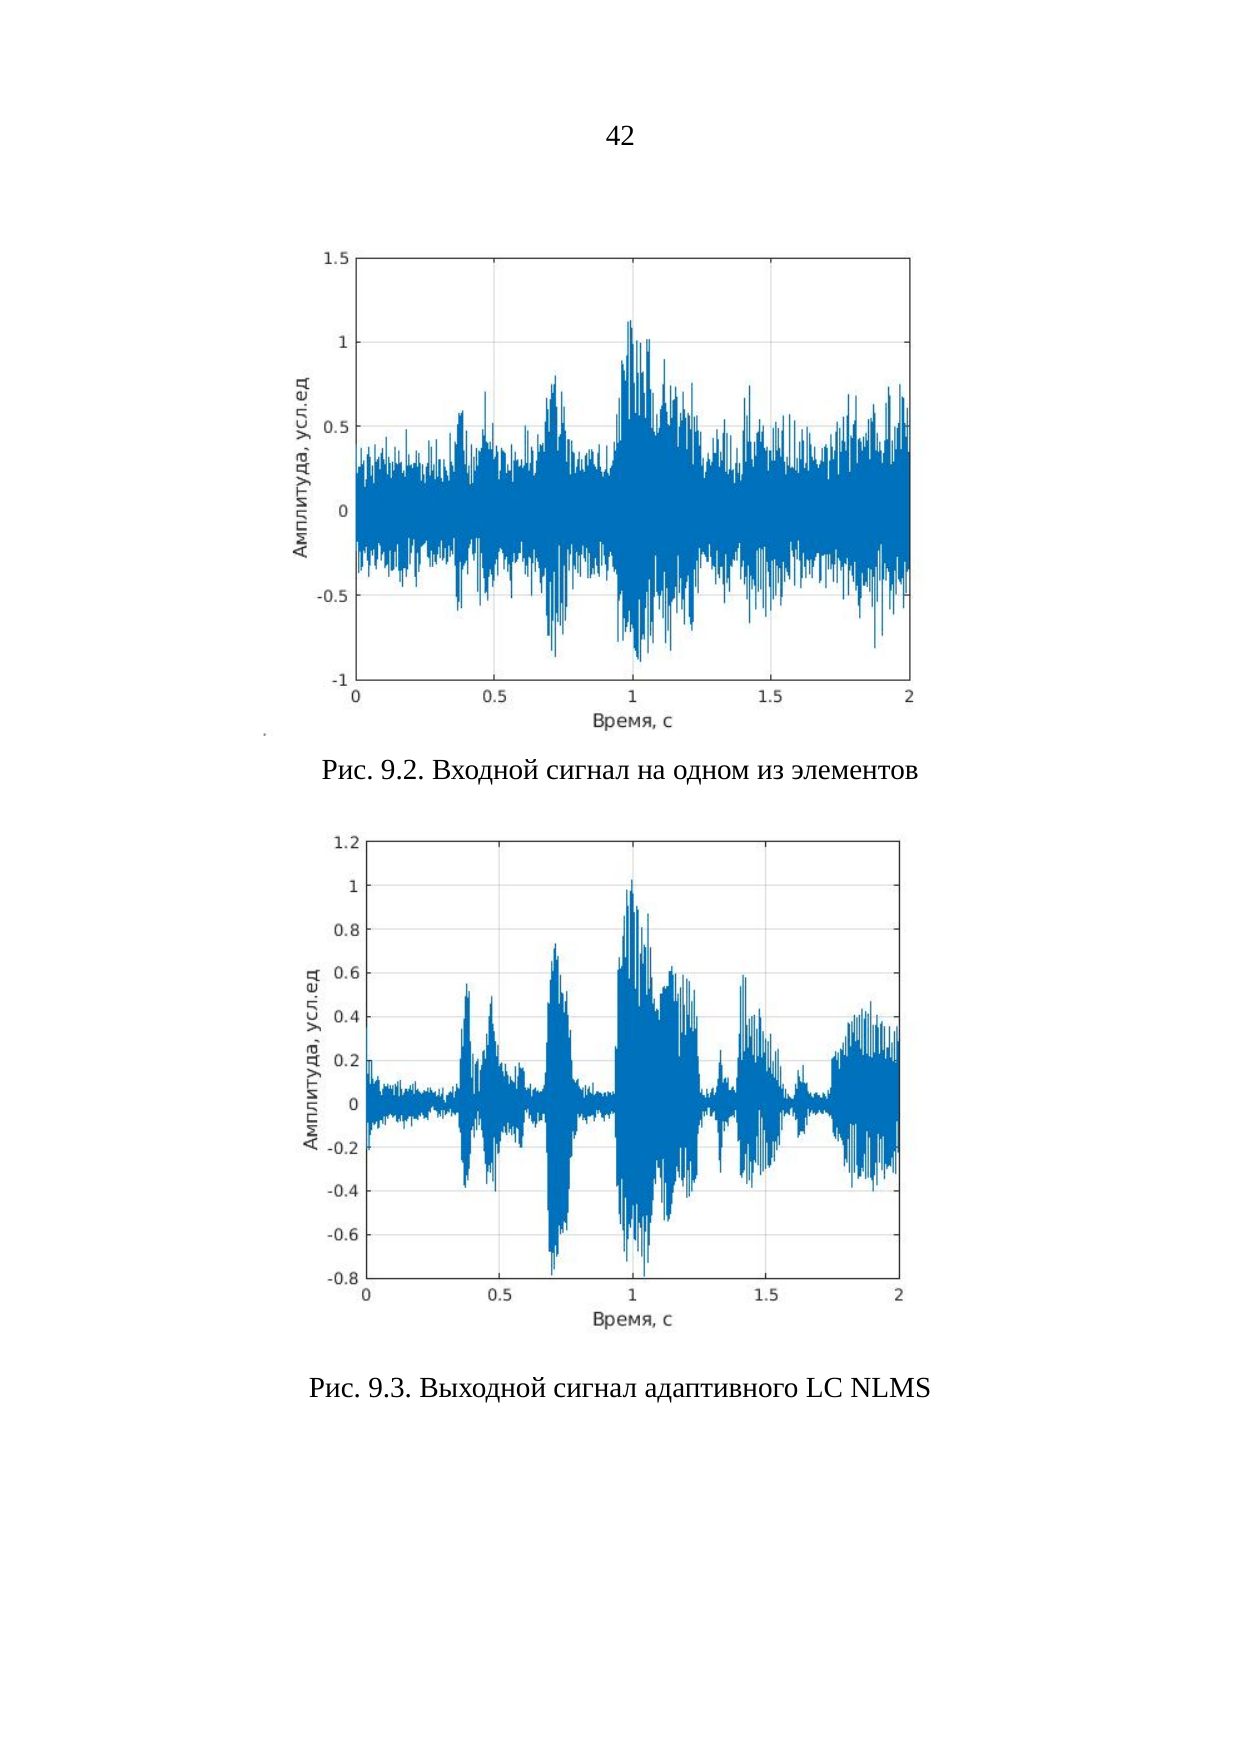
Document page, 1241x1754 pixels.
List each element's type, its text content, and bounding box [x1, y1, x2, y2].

picture [276, 802, 964, 1337]
text Рис. 9.3. Выходной сигнал адаптивного LC NLMS [118, 803, 1122, 1404]
text Рис. 9.2. Входной сигнал на одном из элементов [118, 219, 1122, 786]
picture [263, 219, 977, 736]
